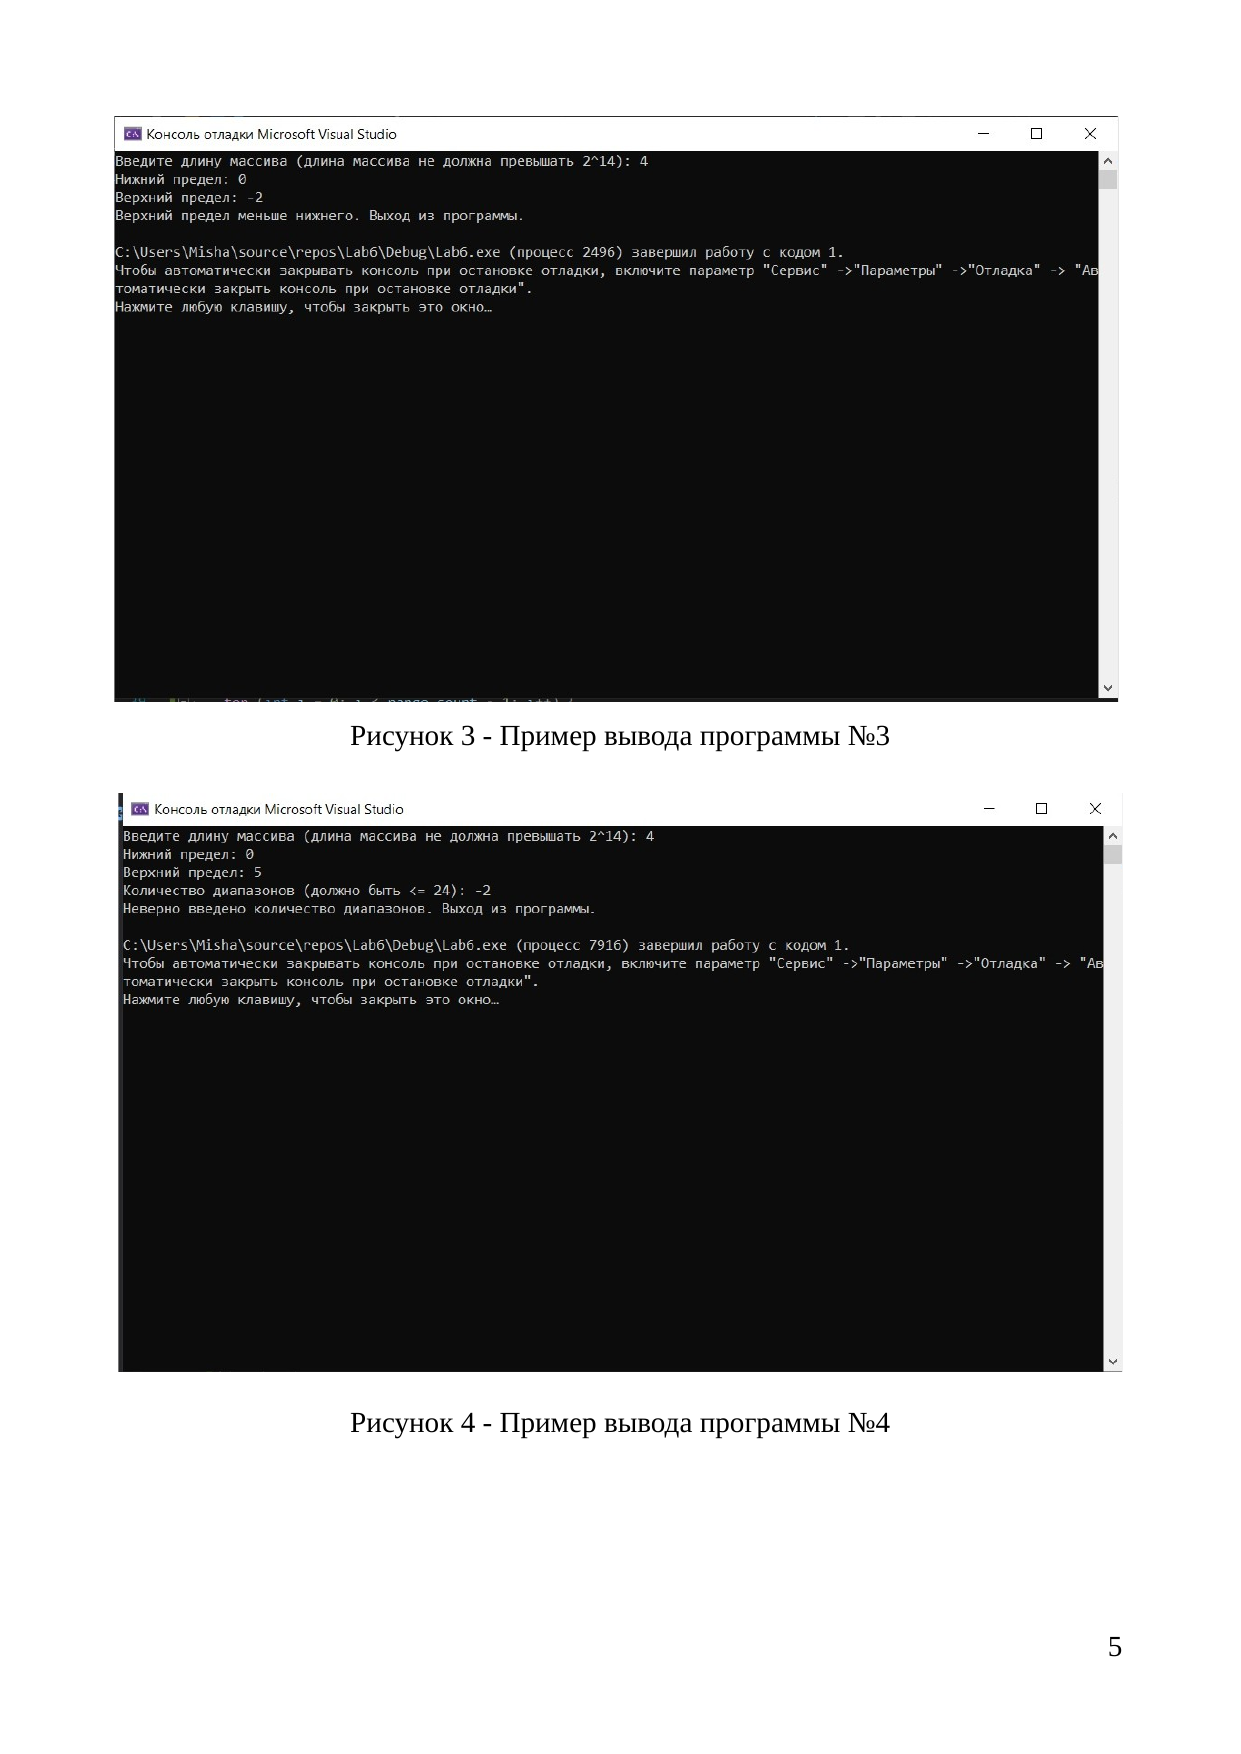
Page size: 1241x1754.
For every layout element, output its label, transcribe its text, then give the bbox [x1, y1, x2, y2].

text [118, 768, 1122, 793]
picture [118, 793, 1123, 1372]
text Рисунок 4 - Пример вывода программы №4 [118, 1372, 1122, 1438]
text Рисунок 3 - Пример вывода программы №3 [118, 118, 1122, 752]
picture [114, 116, 1119, 702]
